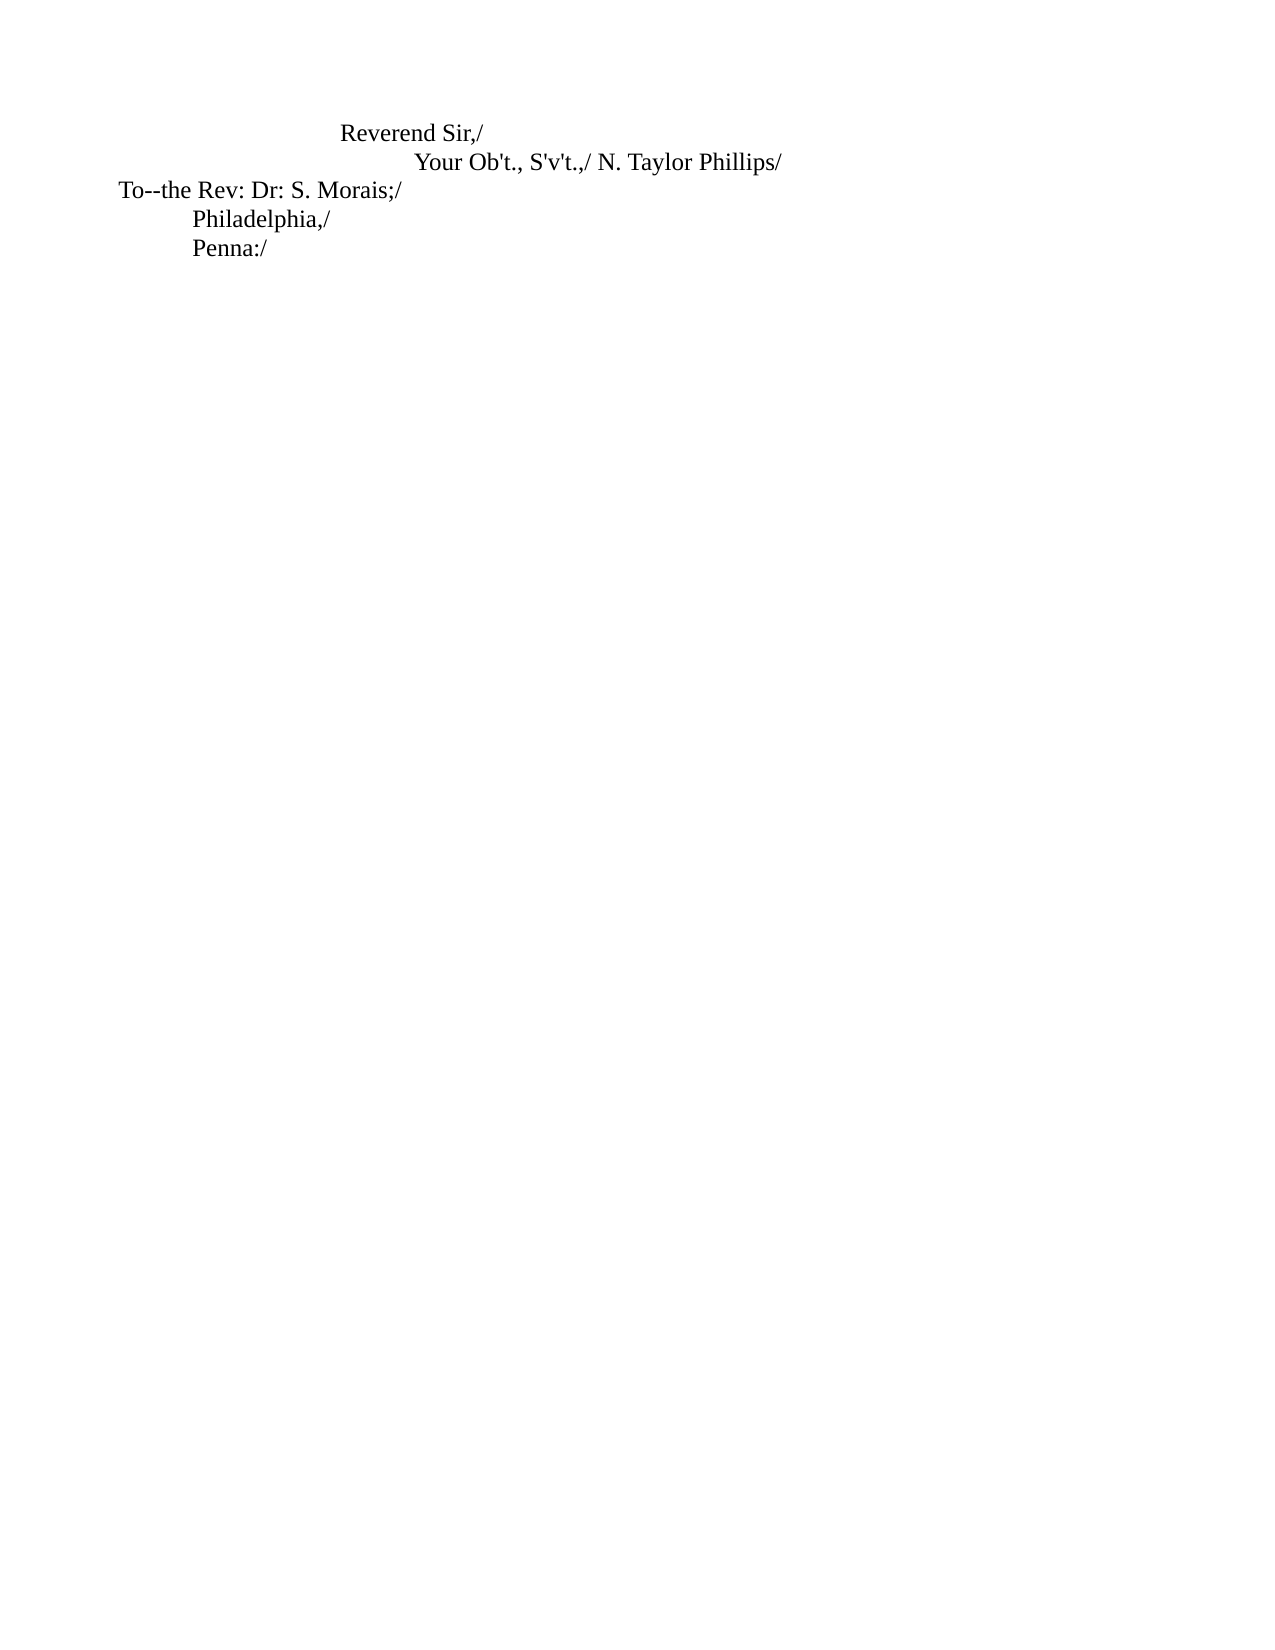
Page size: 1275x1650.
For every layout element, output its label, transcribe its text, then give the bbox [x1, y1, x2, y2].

text Philadelphia,/ [118, 204, 1157, 233]
text Reverend Sir,/ [118, 118, 1157, 147]
text To--the Rev: Dr: S. Morais;/ [118, 176, 1157, 204]
text Penna:/ [118, 233, 1157, 262]
text Your Ob't., S'v't.,/ N. Taylor Phillips/ [118, 147, 1157, 176]
